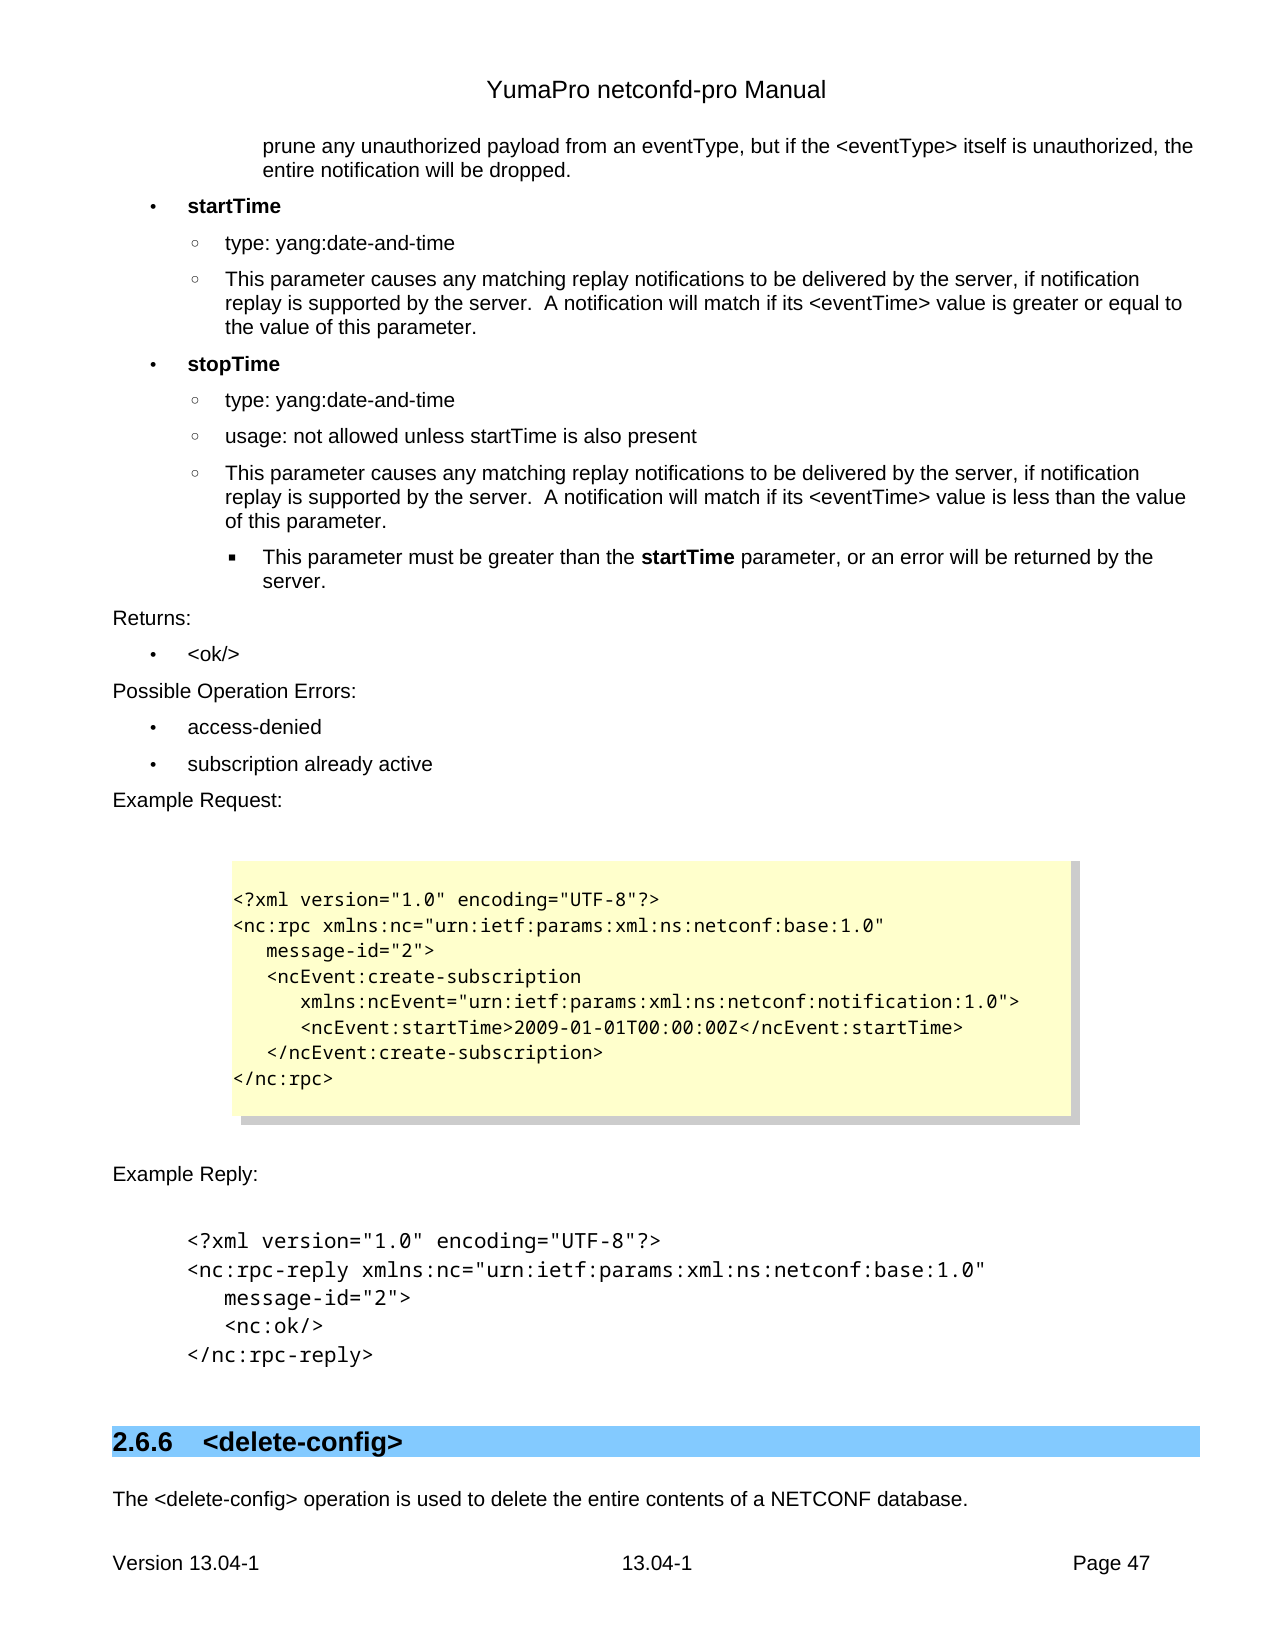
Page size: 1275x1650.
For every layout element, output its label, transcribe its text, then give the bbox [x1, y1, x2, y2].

text Returns: [112, 606, 1200, 629]
list This parameter must be greater than the startTime parameter, or an error will be returned by the server. [225, 545, 1200, 593]
list usage: not allowed unless startTime is also present [187, 424, 1200, 448]
text Possible Operation Errors: [112, 678, 1200, 702]
list access-denied [150, 715, 1200, 739]
text Example Request: [112, 788, 1200, 812]
text </nc:rpc-reply> [186, 1340, 1200, 1368]
text <?xml version="1.0" encoding="UTF-8"?> [232, 886, 1071, 912]
list type: yang:date-and-time [187, 231, 1200, 254]
text <ncEvent:create-subscription [232, 963, 1071, 988]
text <nc:rpc xmlns:nc="urn:ietf:params:xml:ns:netconf:base:1.0" [232, 912, 1071, 937]
subtitle <delete-config> [112, 1426, 1200, 1457]
text Example Reply: [112, 1161, 1200, 1185]
list type: yang:date-and-time [187, 388, 1200, 412]
list subscription already active [150, 751, 1200, 775]
text <nc:ok/> [186, 1312, 1200, 1340]
list This parameter causes any matching replay notifications to be delivered by the server, if notification replay is supported by the server. A notification will match if its <eventTime> value is greater or equal to the value of this parameter. [187, 267, 1200, 339]
list stopTime [150, 351, 1200, 375]
text </ncEvent:create-subscription> [232, 1039, 1071, 1065]
text <nc:rpc-reply xmlns:nc="urn:ietf:params:xml:ns:netconf:base:1.0" [186, 1255, 1200, 1283]
list prune any unauthorized payload from an eventType, but if the <eventType> itself is unauthorized, the entire notification will be dropped. [225, 134, 1200, 182]
text The <delete-config> operation is used to delete the entire contents of a NETCONF database. [112, 1487, 1200, 1511]
text xmlns:ncEvent="urn:ietf:params:xml:ns:netconf:notification:1.0"> [232, 988, 1071, 1014]
text message-id="2"> [232, 937, 1071, 963]
text </nc:rpc> [232, 1065, 1071, 1091]
list <ok/> [150, 642, 1200, 666]
text <?xml version="1.0" encoding="UTF-8"?> [186, 1226, 1200, 1255]
text message-id="2"> [186, 1283, 1200, 1312]
list startTime [150, 194, 1200, 218]
text <ncEvent:startTime>2009-01-01T00:00:00Z</ncEvent:startTime> [232, 1014, 1071, 1039]
list This parameter causes any matching replay notifications to be delivered by the server, if notification replay is supported by the server. A notification will match if its <eventTime> value is less than the value of this parameter. [187, 461, 1200, 533]
